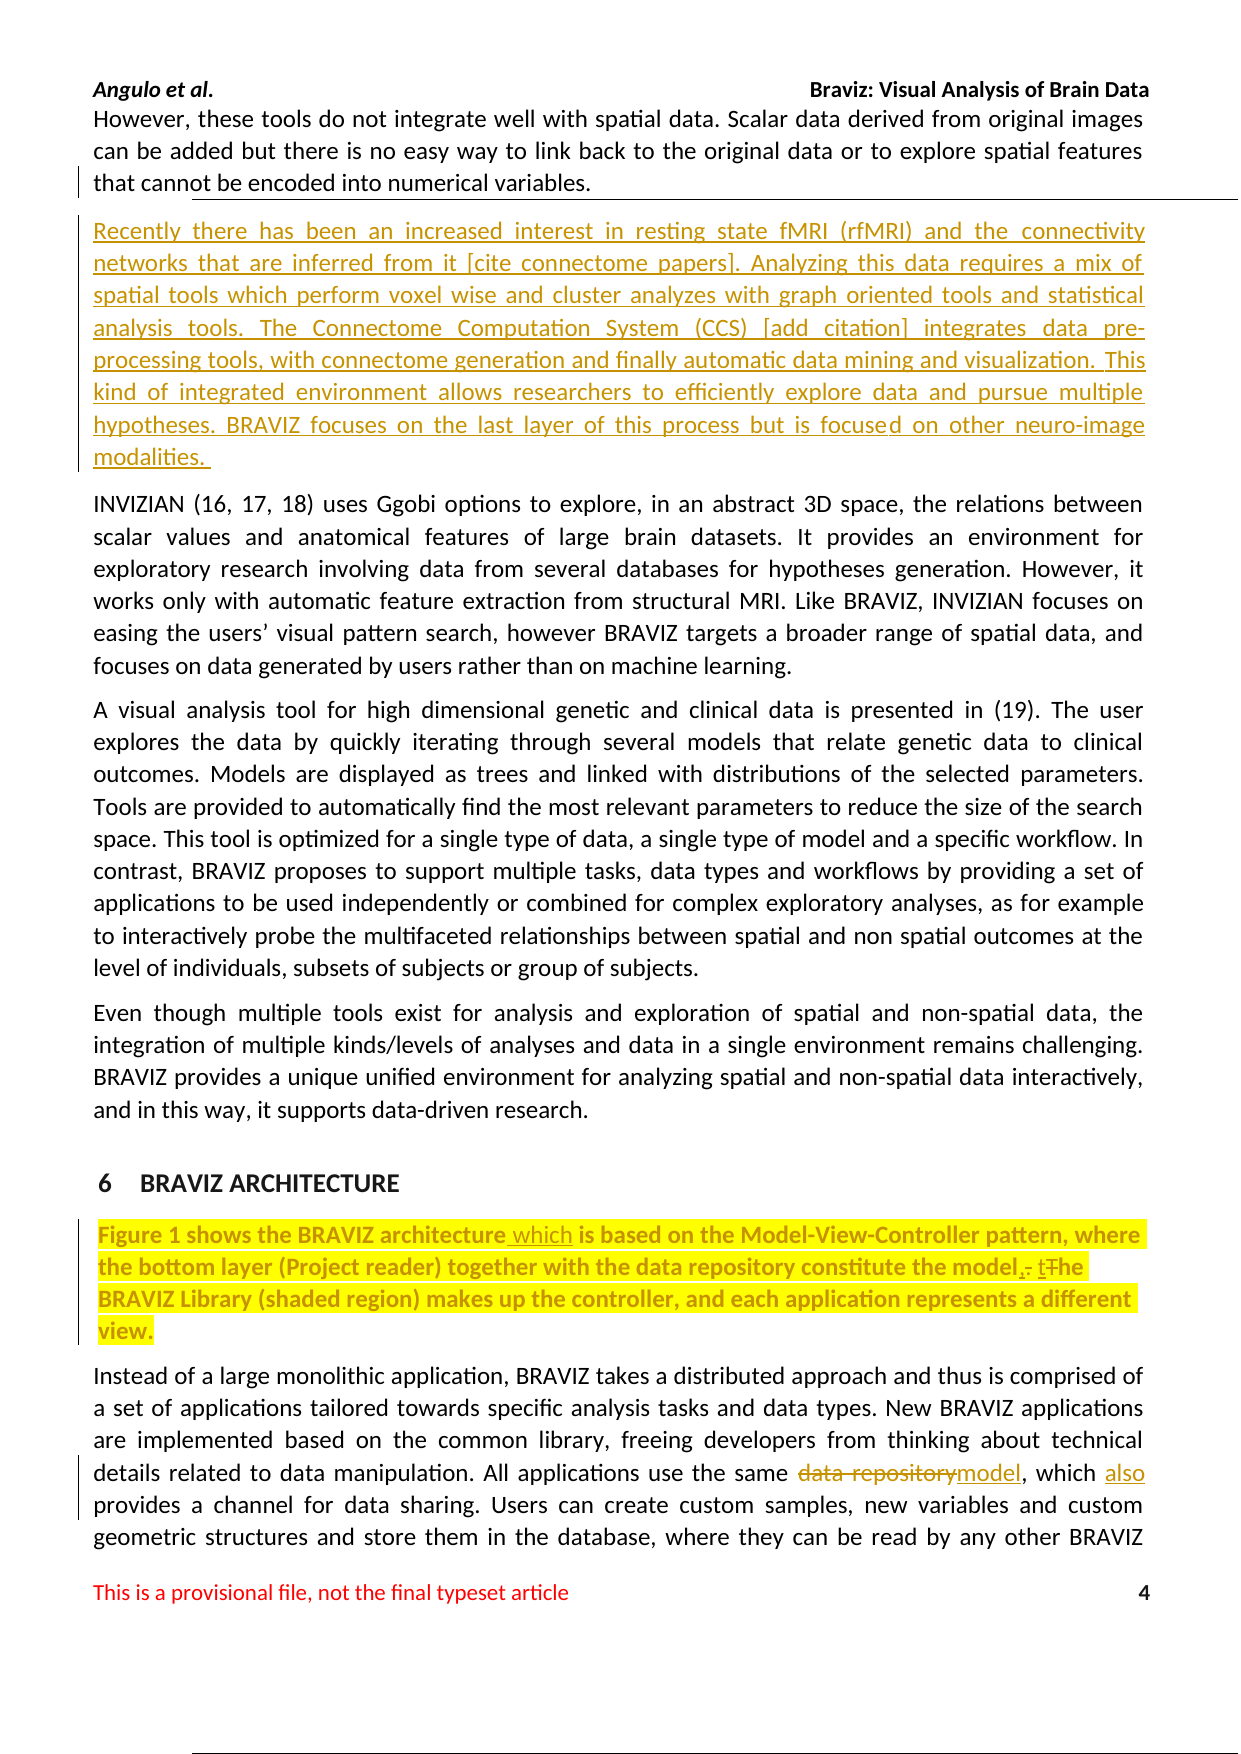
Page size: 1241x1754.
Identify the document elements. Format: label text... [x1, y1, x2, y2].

subtitle BRAVIZ ARCHITECTURE [98, 1166, 1150, 1199]
text Even though multiple tools exist for analysis and exploration of spatial and non-spatial data, the integration of multiple kinds/levels of analyses and data in a single environment remains challenging. BRAVIZ provides a unique unified environment for analyzing spatial and non-spatial data interactively, and in this way, it supports data-driven research. [93, 997, 1145, 1124]
text kind of integrated environment allows researchers to efficiently explore data and pursue multiple [93, 371, 1145, 403]
text Recently there has been an increased interest in resting state fMRI (rfMRI) and the connectivity [93, 215, 1145, 241]
text analysis tools. The Connectome Computation System (CCS) [add citation] integrates data pre- [93, 307, 1145, 338]
text Instead of a large monolithic application, BRAVIZ takes a distributed approach and thus is comprised of a set of applications tailored towards specific analysis tasks and data types. New BRAVIZ applications are implemented based on the common library, freeing developers from thinking about technical details related to data manipulation. All applications use the same model, which also provides a channel for data sharing. Users can create custom samples, new variables and custom geometric structures and store them in the database, where they can be read by any other BRAVIZ [93, 1360, 1145, 1552]
text hypotheses. BRAVIZ focuses on the last layer of this process but is focused on other neuro-image modalities. [93, 404, 1145, 472]
text However, these tools do not integrate well with spatial data. Scalar data derived from original images can be added but there is no easy way to link back to the original data or to explore spatial features that cannot be encoded into numerical variables. [93, 103, 1145, 198]
text INVIZIAN (16, 17, 18) uses Ggobi options to explore, in an abstract 3D space, the relations between scalar values and anatomical features of large brain datasets. It provides an environment for exploratory research involving data from several databases for hypotheses generation. However, it works only with automatic feature extraction from structural MRI. Like BRAVIZ, INVIZIAN focuses on easing the users’ visual pattern search, however BRAVIZ targets a broader range of spatial data, and focuses on data generated by users rather than on machine learning. [93, 488, 1145, 680]
text networks that are inferred from it [cite connectome papers]. Analyzing this data requires a mix of spatial tools which perform voxel wise and cluster analyzes with graph oriented tools and statistical [93, 243, 1145, 306]
text processing tools, with connectome generation and finally automatic data mining and visualization. This [93, 340, 1145, 370]
text A visual analysis tool for high dimensional genetic and clinical data is presented in (19). The user explores the data by quickly iterating through several models that relate genetic data to clinical outcomes. Models are displayed as trees and linked with distributions of the selected parameters. Tools are provided to automatically find the most relevant parameters to reduce the size of the search space. This tool is optimized for a single type of data, a single type of model and a specific workflow. In contrast, BRAVIZ proposes to support multiple tasks, data types and workflows by providing a set of applications to be used independently or combined for complex exploratory analyses, as for example to interactively probe the multifaceted relationships between spatial and non spatial outcomes at the level of individuals, subsets of subjects or group of subjects. [93, 694, 1145, 983]
text Figure 1 shows the BRAVIZ architecture which is based on the Model-View-Controller pattern, where the bottom layer (Project reader) together with the data repository constitute the model, the BRAVIZ Library (shaded region) makes up the controller, and each application represents a different view. [98, 1219, 1150, 1345]
